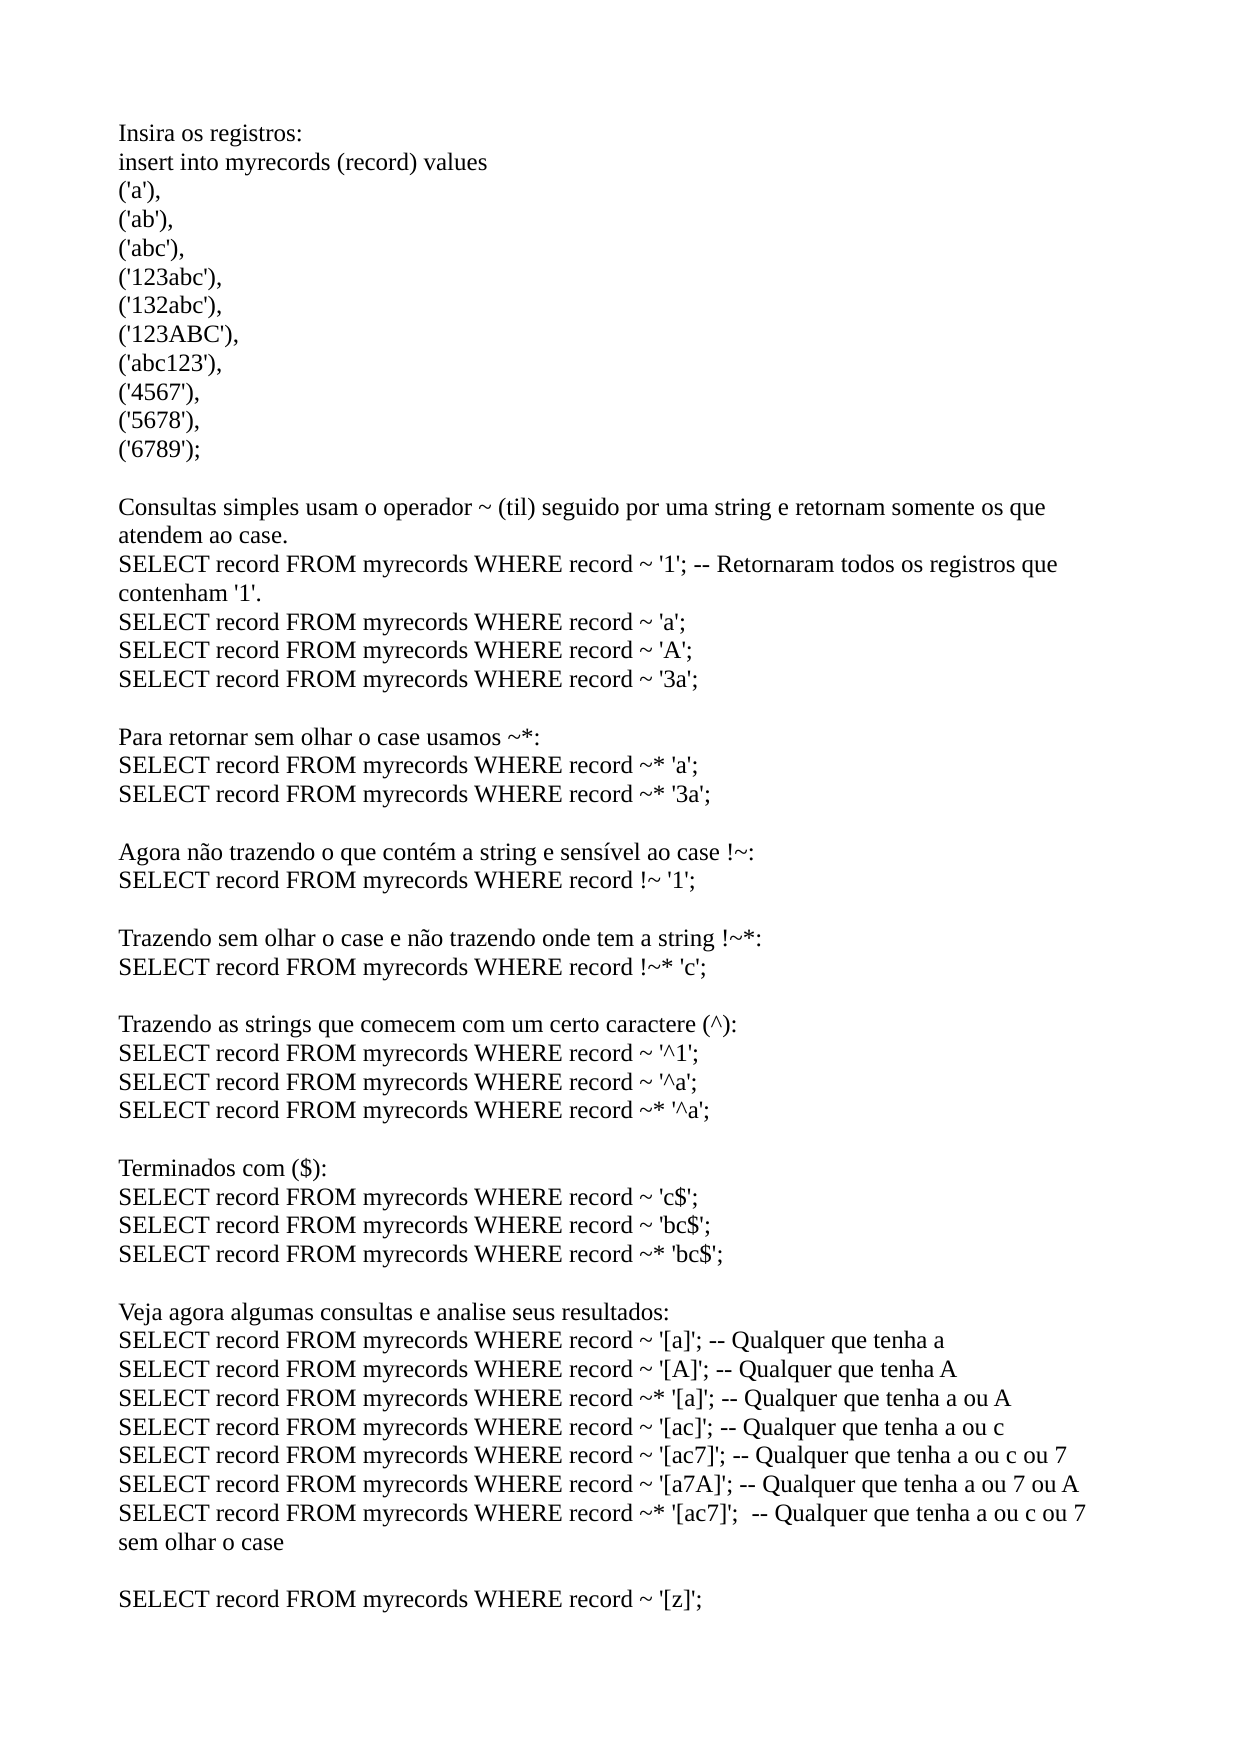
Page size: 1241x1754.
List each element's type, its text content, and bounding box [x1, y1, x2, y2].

text Insira os registros: insert into myrecords (record) values ('a'), ('ab'), ('abc'), ('123abc'), ('132abc'), ('123ABC'), ('abc123'), ('4567'), ('5678'), ('6789'); Consultas simples usam o operador ~ (til) seguido por uma string e retornam somente os que atendem ao case. SELECT record FROM myrecords WHERE record ~ '1'; -- Retornaram todos os registros que contenham '1'. SELECT record FROM myrecords WHERE record ~ 'a'; SELECT record FROM myrecords WHERE record ~ 'A'; SELECT record FROM myrecords WHERE record ~ '3a'; Para retornar sem olhar o case usamos ~*: SELECT record FROM myrecords WHERE record ~* 'a'; SELECT record FROM myrecords WHERE record ~* '3a'; Agora não trazendo o que contém a string e sensível ao case !~: SELECT record FROM myrecords WHERE record !~ '1'; Trazendo sem olhar o case e não trazendo onde tem a string !~*: SELECT record FROM myrecords WHERE record !~* 'c'; Trazendo as strings que comecem com um certo caractere (^): SELECT record FROM myrecords WHERE record ~ '^1'; SELECT record FROM myrecords WHERE record ~ '^a'; SELECT record FROM myrecords WHERE record ~* '^a'; Terminados com ($): SELECT record FROM myrecords WHERE record ~ 'c$'; SELECT record FROM myrecords WHERE record ~ 'bc$'; SELECT record FROM myrecords WHERE record ~* 'bc$'; Veja agora algumas consultas e analise seus resultados: SELECT record FROM myrecords WHERE record ~ '[a]'; -- Qualquer que tenha a SELECT record FROM myrecords WHERE record ~ '[A]'; -- Qualquer que tenha A SELECT record FROM myrecords WHERE record ~* '[a]'; -- Qualquer que tenha a ou A SELECT record FROM myrecords WHERE record ~ '[ac]'; -- Qualquer que tenha a ou c SELECT record FROM myrecords WHERE record ~ '[ac7]'; -- Qualquer que tenha a ou c ou 7 SELECT record FROM myrecords WHERE record ~ '[a7A]'; -- Qualquer que tenha a ou 7 ou A SELECT record FROM myrecords WHERE record ~* '[ac7]'; -- Qualquer que tenha a ou c ou 7 sem olhar o case SELECT record FROM myrecords WHERE record ~ '[z]'; [118, 118, 1122, 1613]
